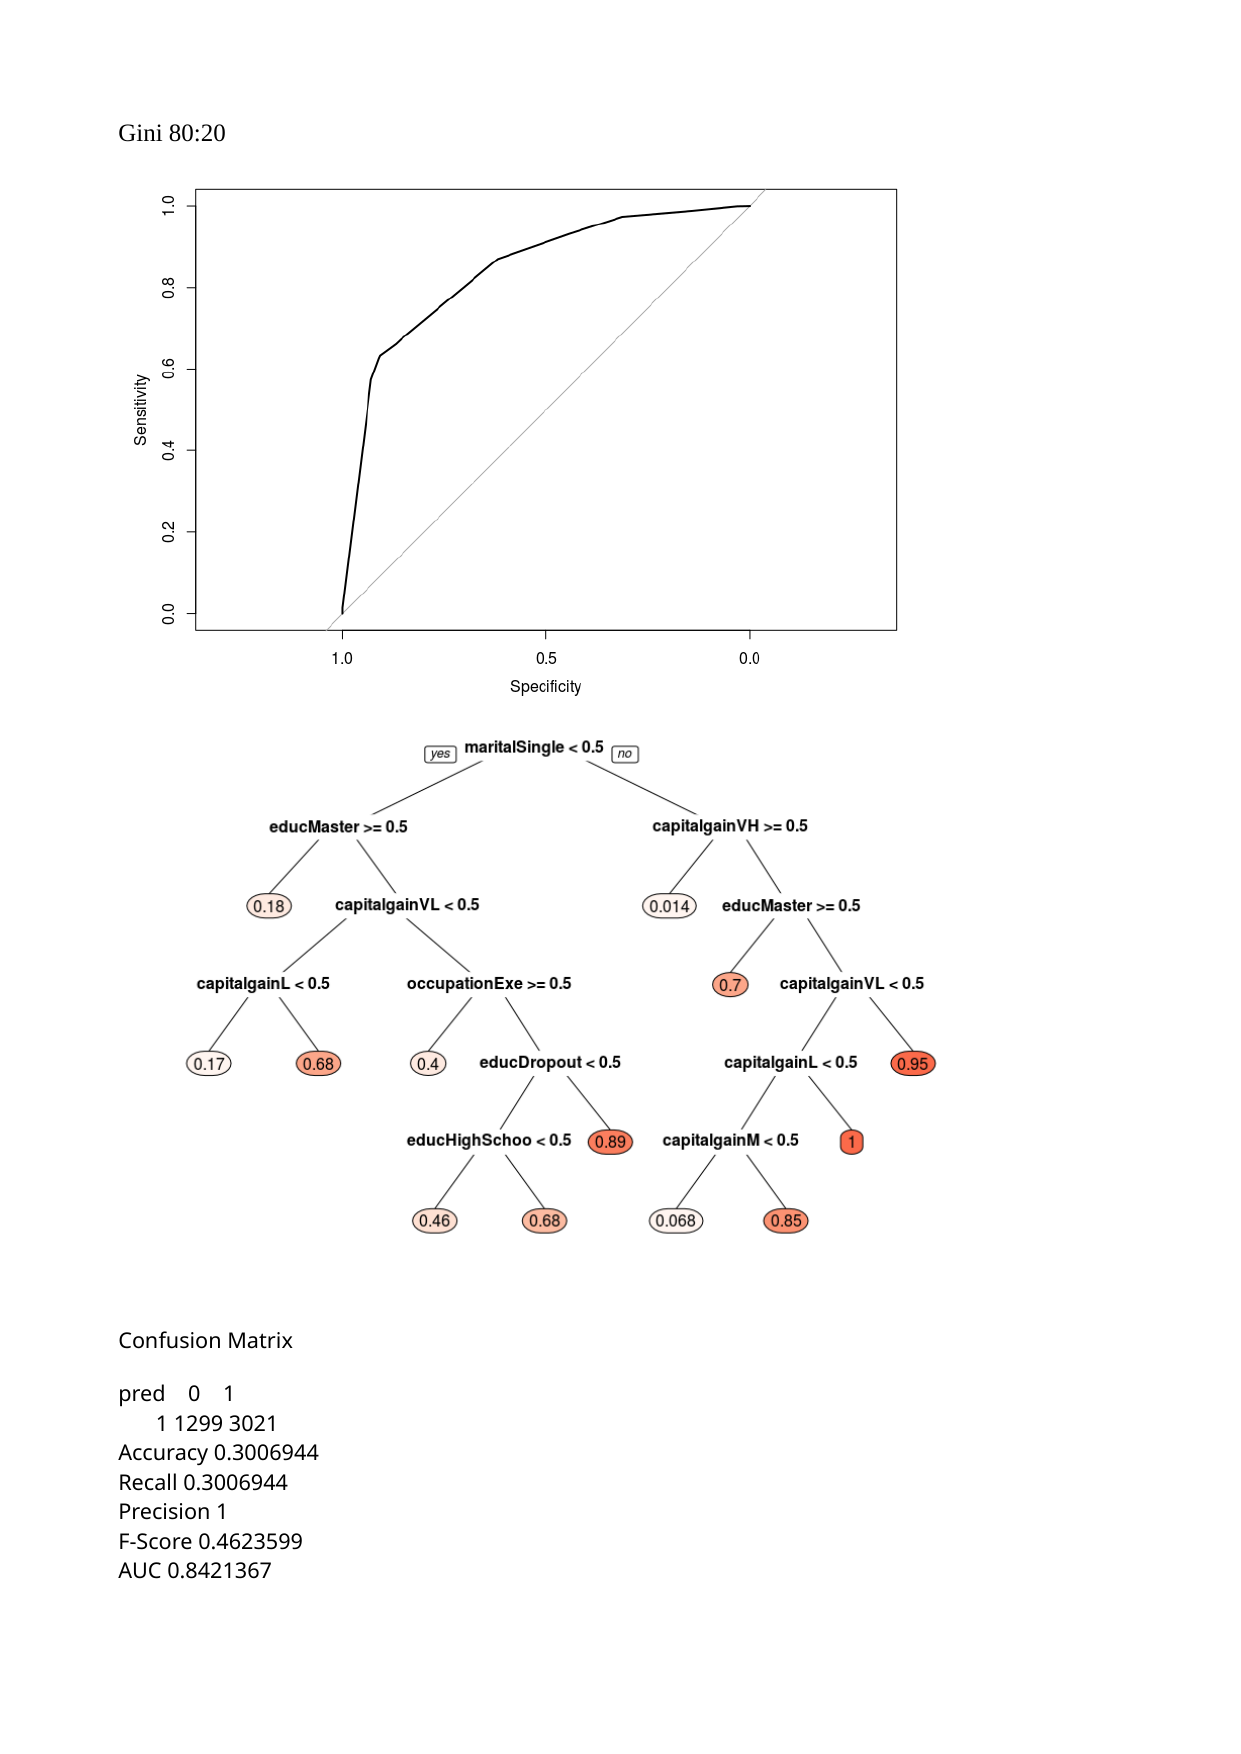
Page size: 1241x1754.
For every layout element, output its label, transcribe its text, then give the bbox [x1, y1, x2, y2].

text Recall 0.3006944 [118, 1467, 1122, 1497]
picture [119, 150, 985, 1272]
text 1 1299 3021 [118, 1408, 1122, 1438]
text Precision 1 [118, 1497, 1122, 1526]
text Accuracy 0.3006944 [118, 1438, 1122, 1467]
text Gini 80:20 [118, 118, 1122, 147]
text pred 0 1 [118, 1379, 1122, 1408]
text AUC 0.8421367 [118, 1556, 1122, 1585]
text Confusion Matrix [118, 1326, 1122, 1355]
text F-Score 0.4623599 [118, 1526, 1122, 1556]
